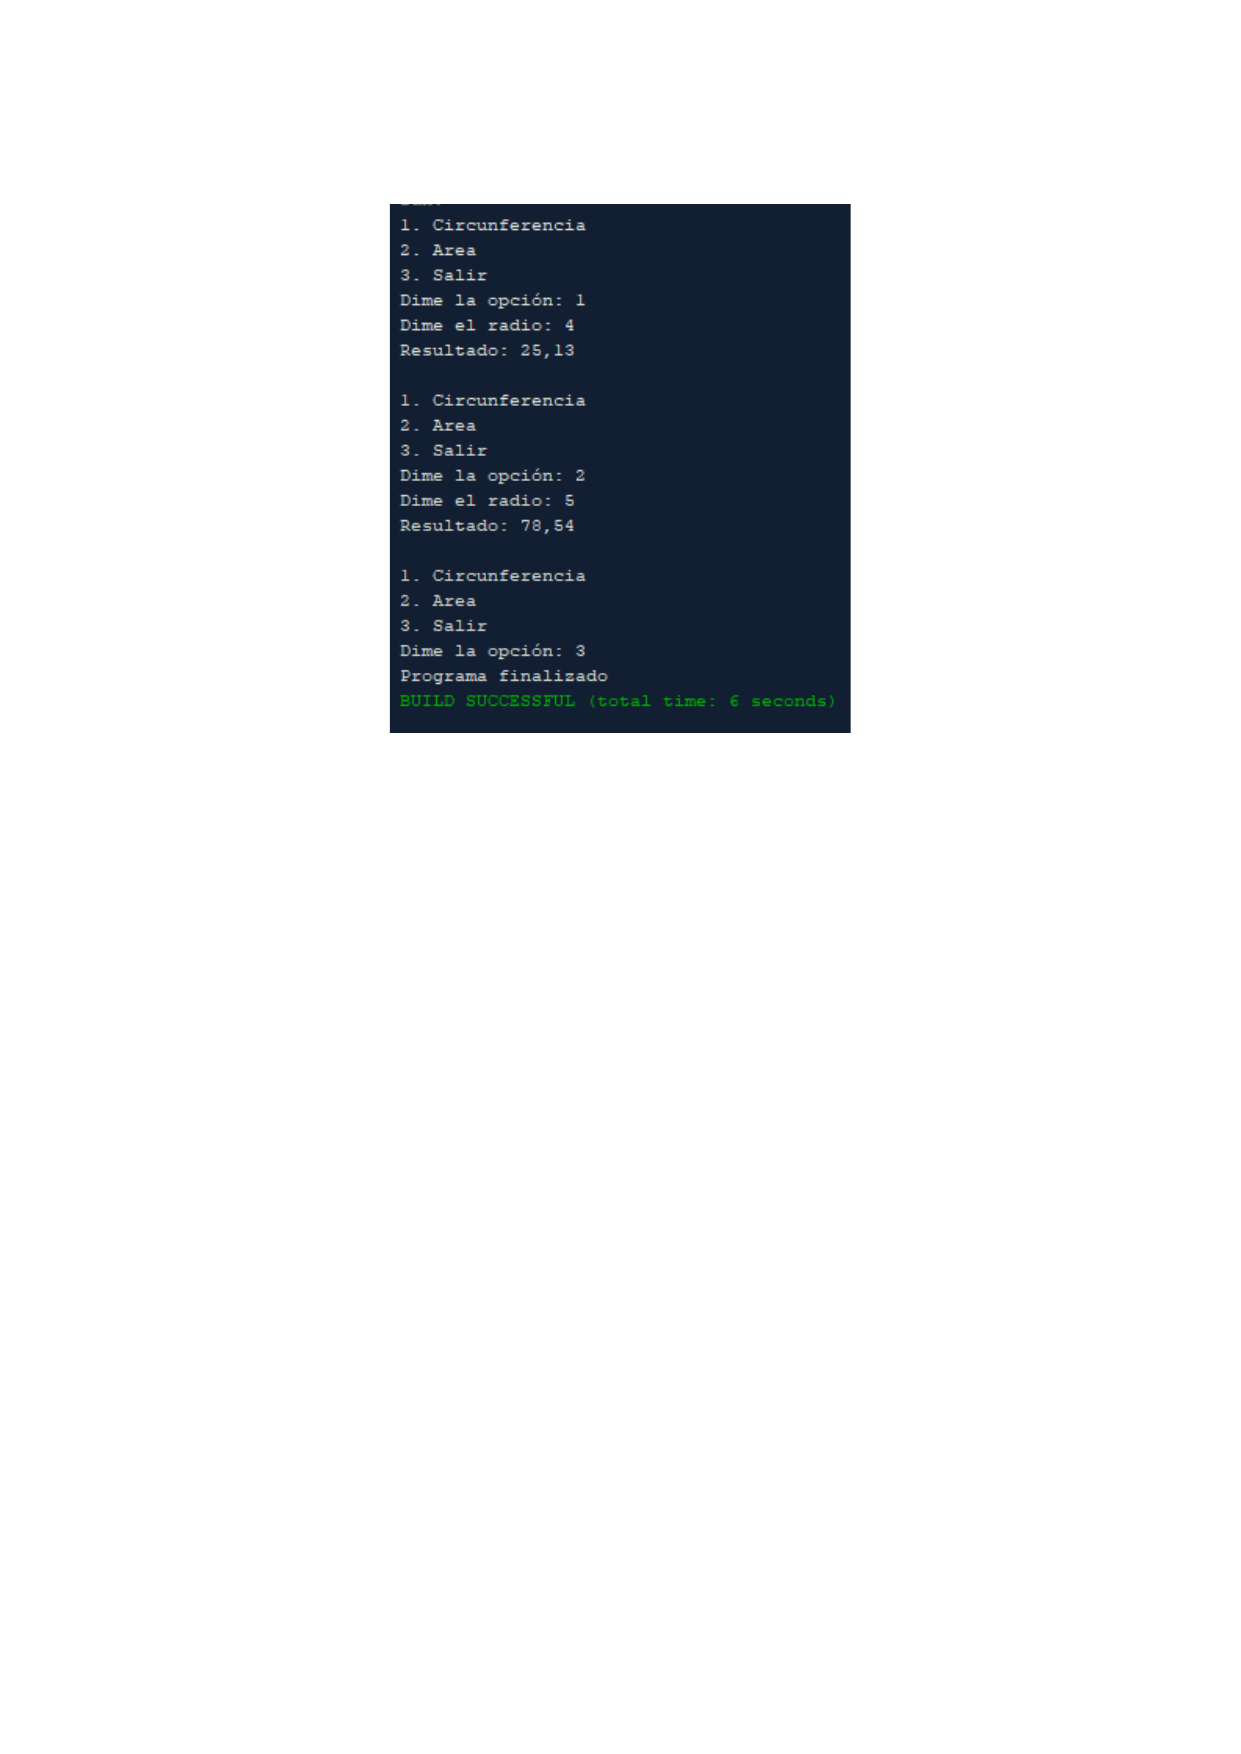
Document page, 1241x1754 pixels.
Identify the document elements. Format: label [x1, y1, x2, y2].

picture [389, 204, 851, 733]
